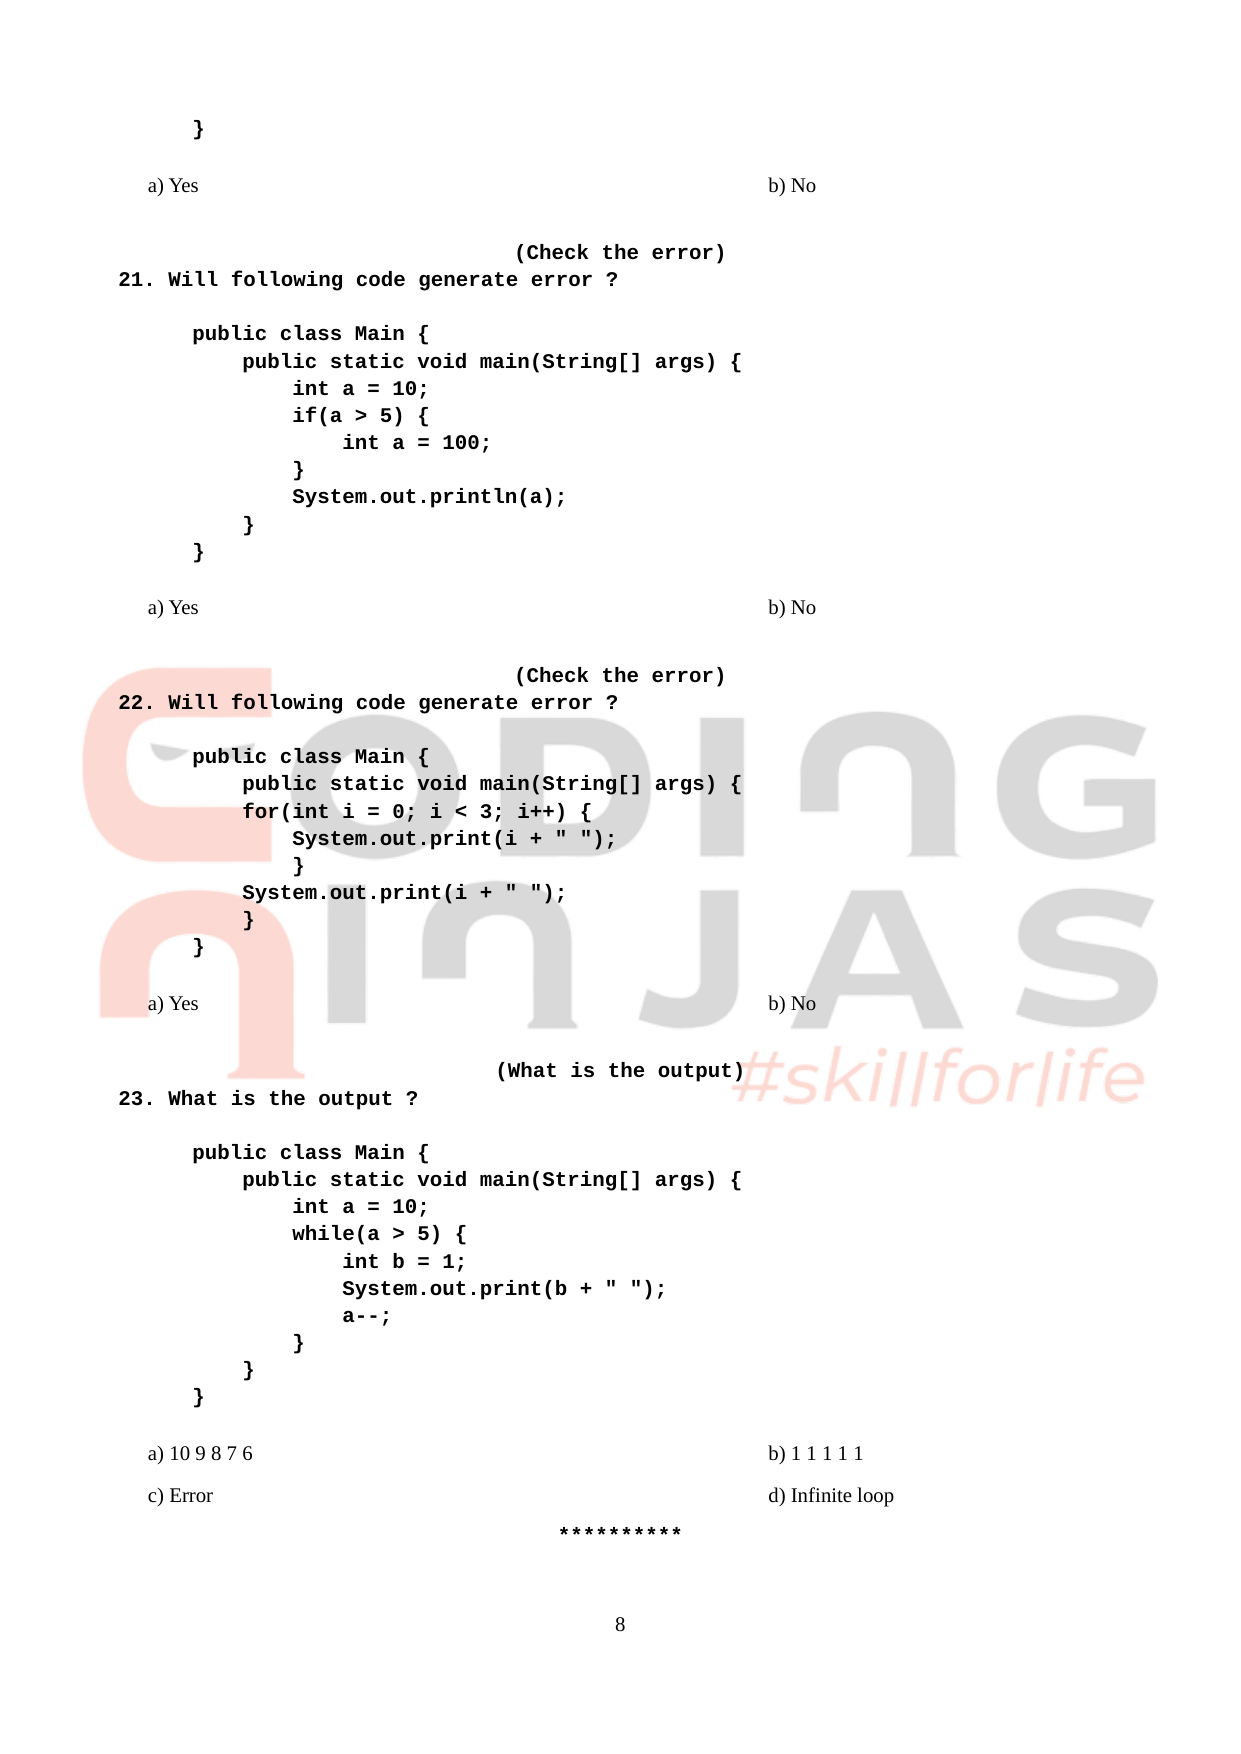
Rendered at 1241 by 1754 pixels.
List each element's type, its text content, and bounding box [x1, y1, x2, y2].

text while(a > 5) { [192, 1223, 1122, 1247]
text public static void main(String[] args) { [192, 773, 1122, 797]
text 23. What is the output ? [118, 1087, 1122, 1111]
text 21. Will following code generate error ? [118, 269, 1122, 293]
text } [192, 1359, 1122, 1383]
text 22. Will following code generate error ? [118, 692, 1122, 716]
text } [192, 1332, 1122, 1356]
text public class Main { [192, 323, 1122, 347]
text } [192, 937, 1122, 960]
text ********** [118, 1525, 1122, 1549]
text (Check the error) [118, 242, 1122, 266]
text System.out.print(i + " "); [192, 828, 1122, 851]
text } [192, 459, 1122, 483]
text public static void main(String[] args) { [192, 351, 1122, 374]
text a) Yes b) No [148, 172, 1122, 197]
text c) Error d) Infinite loop [148, 1483, 1122, 1507]
text if(a > 5) { [192, 405, 1122, 429]
text a) Yes b) No [148, 991, 1122, 1015]
text int a = 100; [192, 432, 1122, 456]
text System.out.print(i + " "); [192, 882, 1122, 906]
text int b = 1; [192, 1251, 1122, 1274]
text for(int i = 0; i < 3; i++) { [192, 801, 1122, 824]
text a) Yes b) No [148, 595, 1122, 619]
text } [192, 118, 1122, 142]
text } [192, 541, 1122, 564]
text } [192, 514, 1122, 537]
text public class Main { [192, 746, 1122, 770]
text public static void main(String[] args) { [192, 1169, 1122, 1193]
text } [192, 855, 1122, 879]
text System.out.println(a); [192, 487, 1122, 510]
text System.out.print(b + " "); [192, 1278, 1122, 1301]
text int a = 10; [192, 378, 1122, 401]
text a) 10 9 8 7 6 b) 1 1 1 1 1 [148, 1441, 1122, 1465]
text public class Main { [192, 1142, 1122, 1166]
text int a = 10; [192, 1196, 1122, 1220]
text (What is the output) [118, 1060, 1122, 1084]
text (Check the error) [118, 665, 1122, 688]
text } [192, 909, 1122, 933]
text } [192, 1387, 1122, 1410]
text a--; [192, 1305, 1122, 1329]
